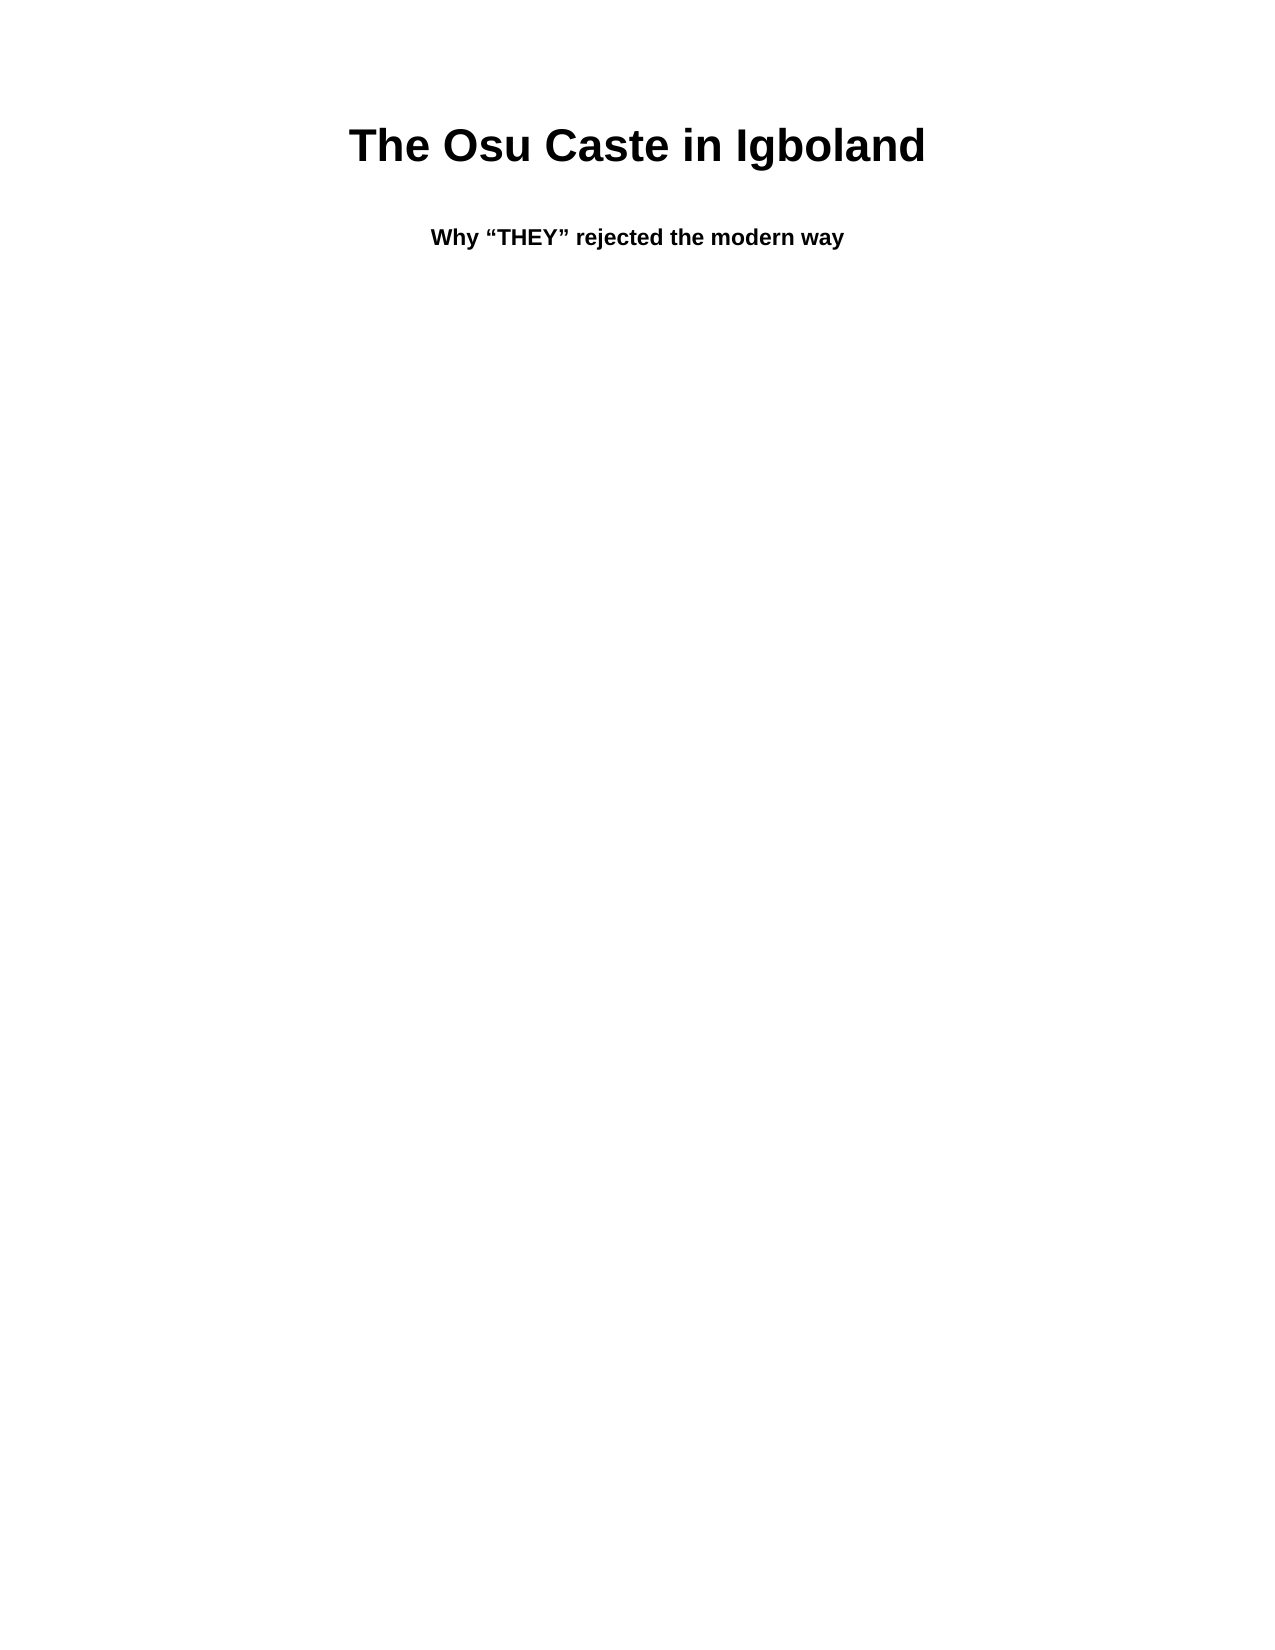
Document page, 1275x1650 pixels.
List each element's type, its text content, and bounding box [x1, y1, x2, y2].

text Why “THEY” rejected the modern way [118, 223, 1157, 250]
text The Osu Caste in Igboland [118, 118, 1157, 171]
